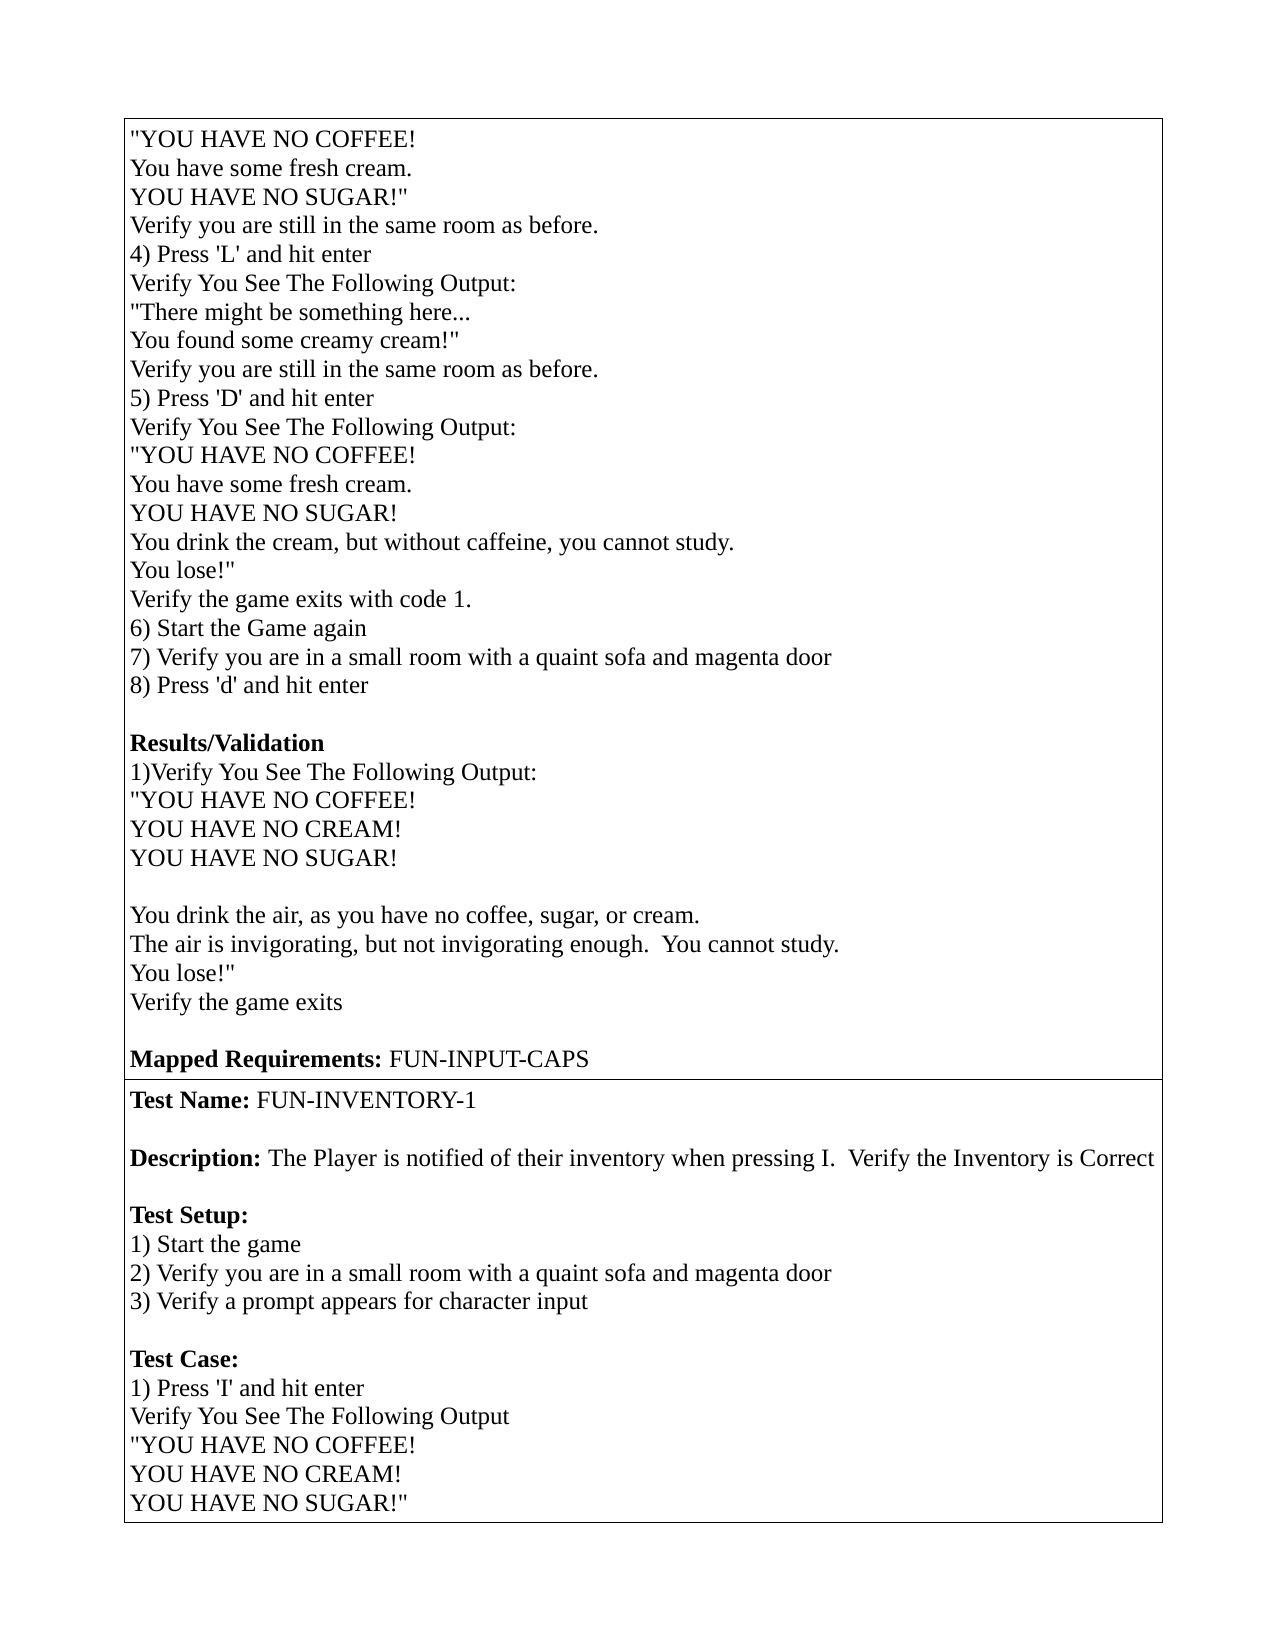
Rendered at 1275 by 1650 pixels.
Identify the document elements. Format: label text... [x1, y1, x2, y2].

table_cell "YOU HAVE NO COFFEE! You have some fresh cream. YOU HAVE NO SUGAR!" Verify you are still in the same room as before. 4) Press 'L' and hit enter Verify You See The Following Output: "There might be something here... You found some creamy cream!" Verify you are still in the same room as before. 5) Press 'D' and hit enter Verify You See The Following Output: "YOU HAVE NO COFFEE! You have some fresh cream. YOU HAVE NO SUGAR! You drink the cream, but without caffeine, you cannot study. You lose!" Verify the game exits with code 1. 6) Start the Game again 7) Verify you are in a small room with a quaint sofa and magenta door 8) Press 'd' and hit enter Results/Validation 1)Verify You See The Following Output: "YOU HAVE NO COFFEE! YOU HAVE NO CREAM! YOU HAVE NO SUGAR! You drink the air, as you have no coffee, sugar, or cream. The air is invigorating, but not invigorating enough. You cannot study. You lose!" Verify the game exits Mapped Requirements: FUN-INPUT-CAPS [125, 119, 1162, 1079]
table_cell Test Name: FUN-INVENTORY-1 Description: The Player is notified of their inventory when pressing I. Verify the Inventory is Correct Test Setup: 1) Start the game 2) Verify you are in a small room with a quaint sofa and magenta door 3) Verify a prompt appears for character input Test Case: 1) Press 'I' and hit enter Verify You See The Following Output "YOU HAVE NO COFFEE! YOU HAVE NO CREAM! YOU HAVE NO SUGAR!" [125, 1080, 1162, 1522]
